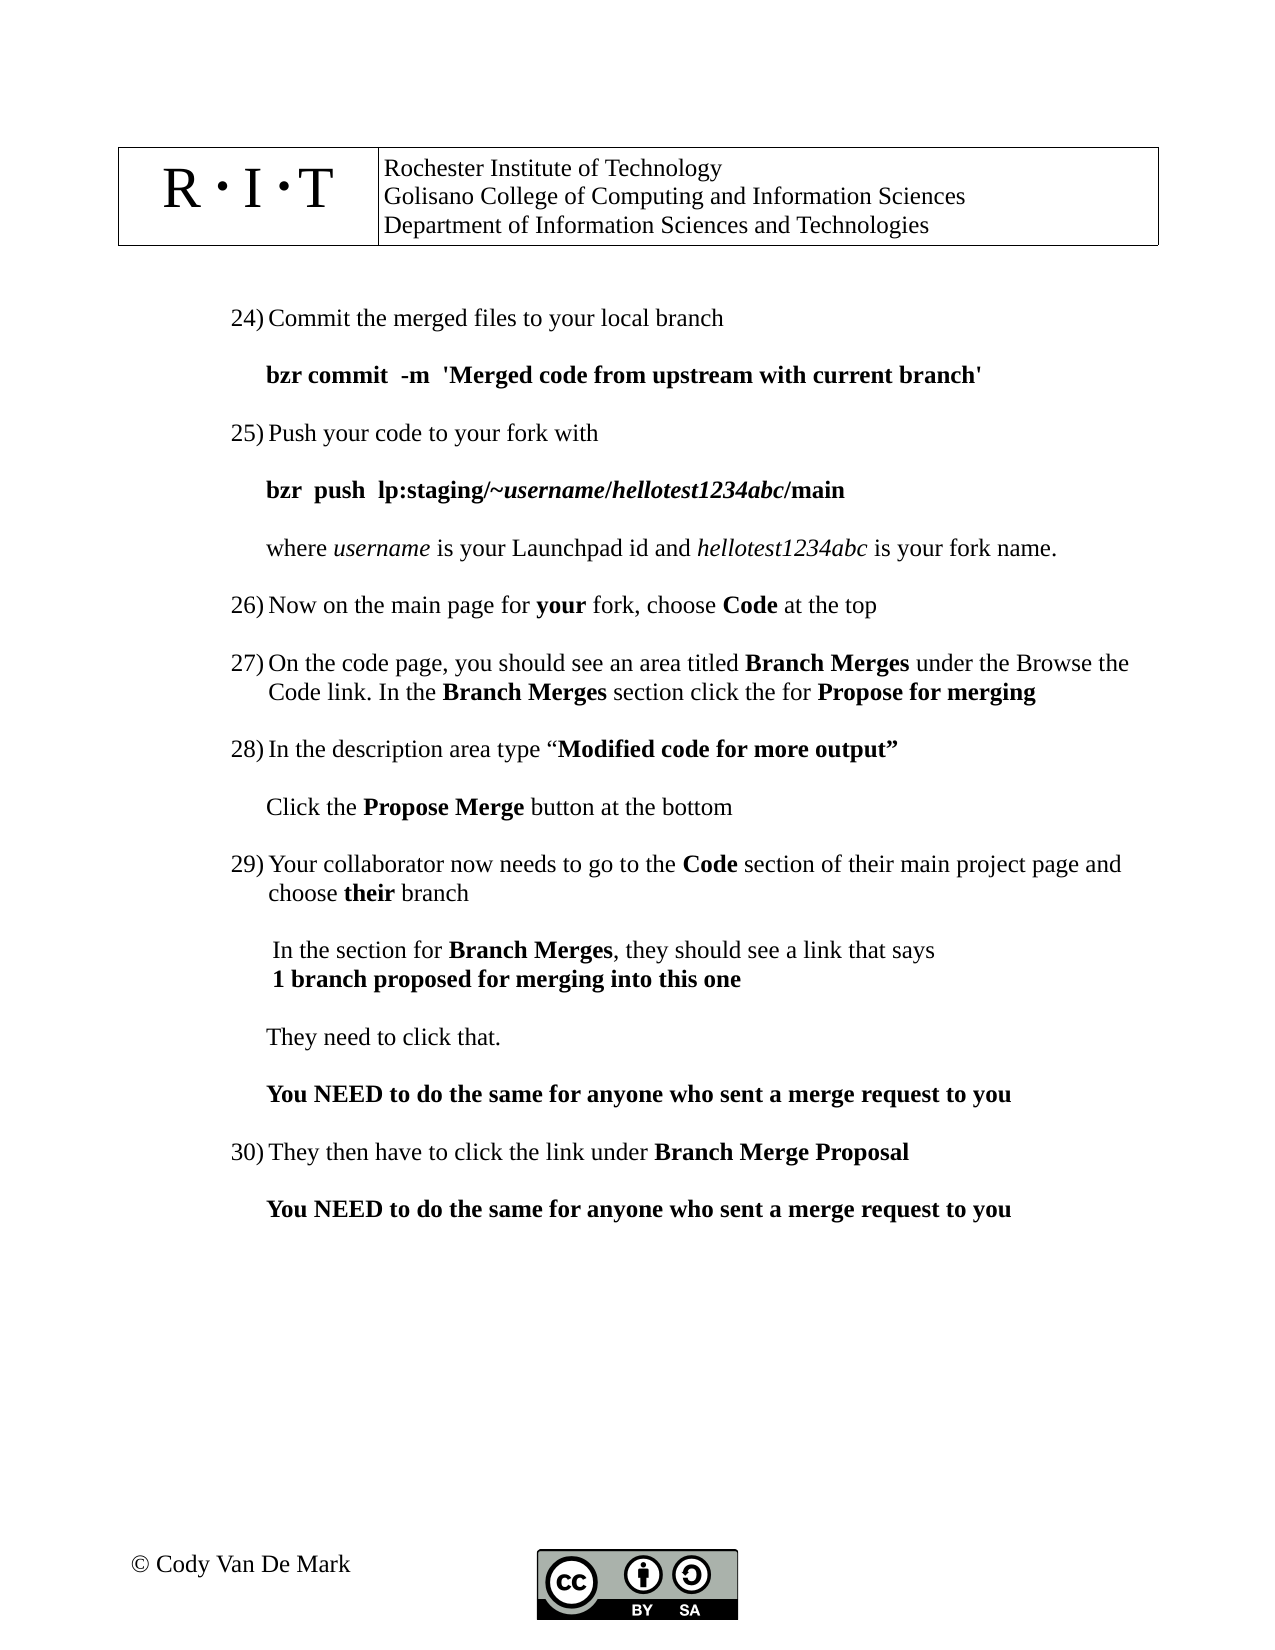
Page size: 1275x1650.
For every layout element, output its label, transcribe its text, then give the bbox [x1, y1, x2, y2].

text bzr commit -m 'Merged code from upstream with current branch' [118, 361, 1157, 389]
picture [536, 1549, 739, 1620]
list They then have to click the link under Branch Merge Proposal [231, 1137, 1157, 1166]
text You NEED to do the same for anyone who sent a merge request to you [118, 1079, 1157, 1108]
text where username is your Launchpad id and hellotest1234abc is your fork name. [118, 533, 1157, 562]
text In the section for Branch Merges, they should see a link that says [118, 936, 1157, 964]
text You NEED to do the same for anyone who sent a merge request to you [118, 1194, 1157, 1223]
text Click the Propose Merge button at the bottom [118, 792, 1157, 821]
text bzr push lp:staging/~username/hellotest1234abc/main [118, 476, 1157, 504]
list On the code page, you should see an area titled Branch Merges under the Browse the Code link. In the Branch Merges section click the for Propose for merging [231, 648, 1157, 706]
list Commit the merged files to your local branch [231, 303, 1157, 332]
text They need to click that. [118, 1022, 1157, 1051]
list Your collaborator now needs to go to the Code section of their main project page and choose their branch [231, 849, 1157, 907]
list Now on the main page for your fork, choose Code at the top [231, 591, 1157, 619]
text 1 branch proposed for merging into this one [118, 964, 1157, 993]
list In the description area type “Modified code for more output” [231, 734, 1157, 763]
list Push your code to your fork with [231, 418, 1157, 447]
